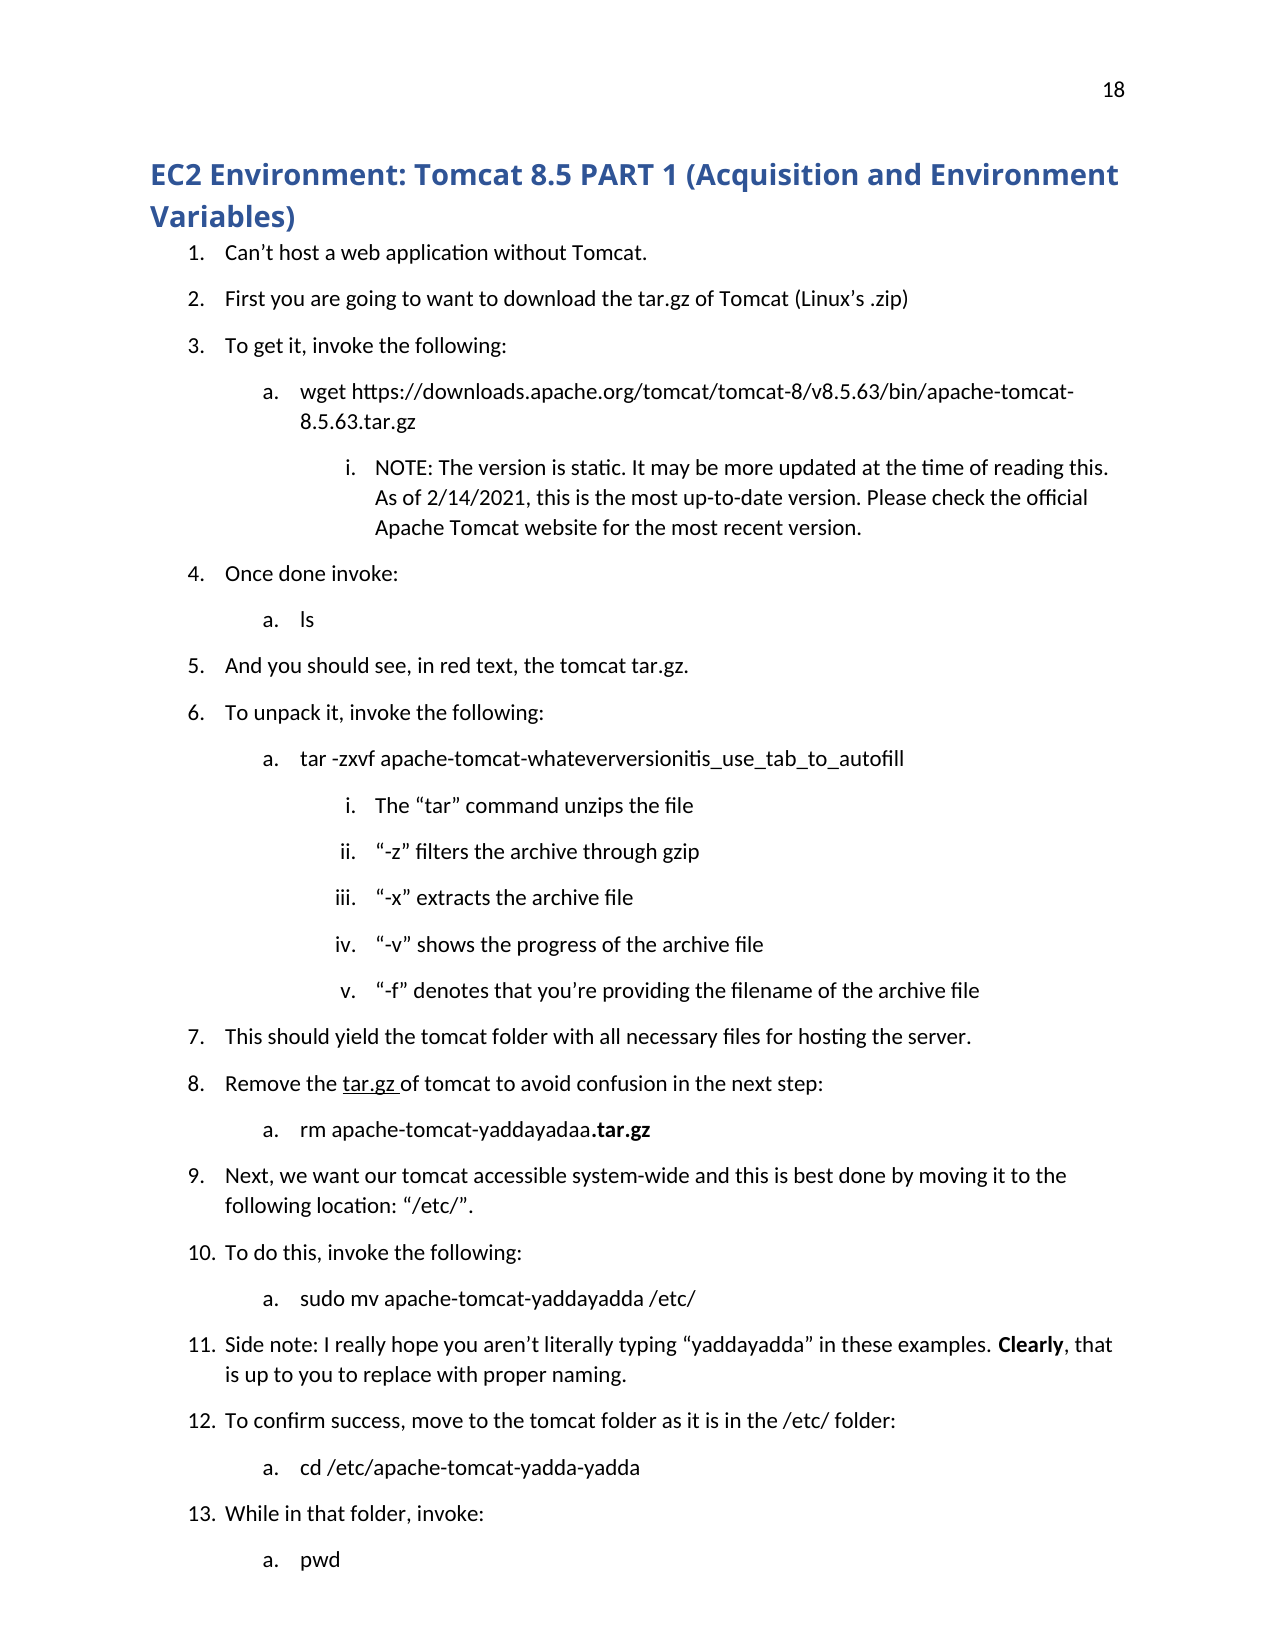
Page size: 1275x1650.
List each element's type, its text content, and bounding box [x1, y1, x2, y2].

list Side note: I really hope you aren’t literally typing “yaddayadda” in these examples. Clearly, that is up to you to replace with proper naming. [187, 1330, 1125, 1388]
list While in that folder, invoke: [187, 1499, 1125, 1527]
list sudo mv apache-tomcat-yaddayadda /etc/ [262, 1284, 1125, 1312]
list pwd [262, 1545, 1125, 1573]
subtitle EC2 Environment: Tomcat 8.5 PART 1 (Acquisition and Environment Variables) [150, 154, 1125, 236]
list Can’t host a web application without Tomcat. [187, 238, 1125, 266]
list To unpack it, invoke the following: [187, 698, 1125, 726]
list Once done invoke: [187, 559, 1125, 587]
list To get it, invoke the following: [187, 331, 1125, 359]
list First you are going to want to download the tar.gz of Tomcat (Linux’s .zip) [187, 284, 1125, 312]
list “-z” filters the archive through gzip [356, 837, 1125, 865]
list tar -zxvf apache-tomcat-whateverversionitis_use_tab_to_autofill [262, 744, 1125, 772]
list The “tar” command unzips the file [356, 791, 1125, 819]
list This should yield the tomcat folder with all necessary files for hosting the server. [187, 1022, 1125, 1051]
list Remove the tar.gz of tomcat to avoid confusion in the next step: [187, 1069, 1125, 1097]
list And you should see, in red text, the tomcat tar.gz. [187, 652, 1125, 680]
list “-f” denotes that you’re providing the filename of the archive file [356, 976, 1125, 1004]
list NOTE: The version is static. It may be more updated at the time of reading this. As of 2/14/2021, this is the most up-to-date version. Please check the official Apache Tomcat website for the most recent version. [356, 453, 1125, 541]
list rm apache-tomcat-yaddayadaa.tar.gz [262, 1115, 1125, 1143]
list Next, we want our tomcat accessible system-wide and this is best done by moving it to the following location: “/etc/”. [187, 1162, 1125, 1219]
list “-x” extracts the archive file [356, 883, 1125, 911]
list wget https://downloads.apache.org/tomcat/tomcat-8/v8.5.63/bin/apache-tomcat-8.5.63.tar.gz [262, 377, 1125, 435]
list ls [262, 605, 1125, 633]
list “-v” shows the progress of the archive file [356, 930, 1125, 958]
list To do this, invoke the following: [187, 1238, 1125, 1266]
list cd /etc/apache-tomcat-yadda-yadda [262, 1453, 1125, 1481]
list To confirm success, move to the tomcat folder as it is in the /etc/ folder: [187, 1406, 1125, 1434]
